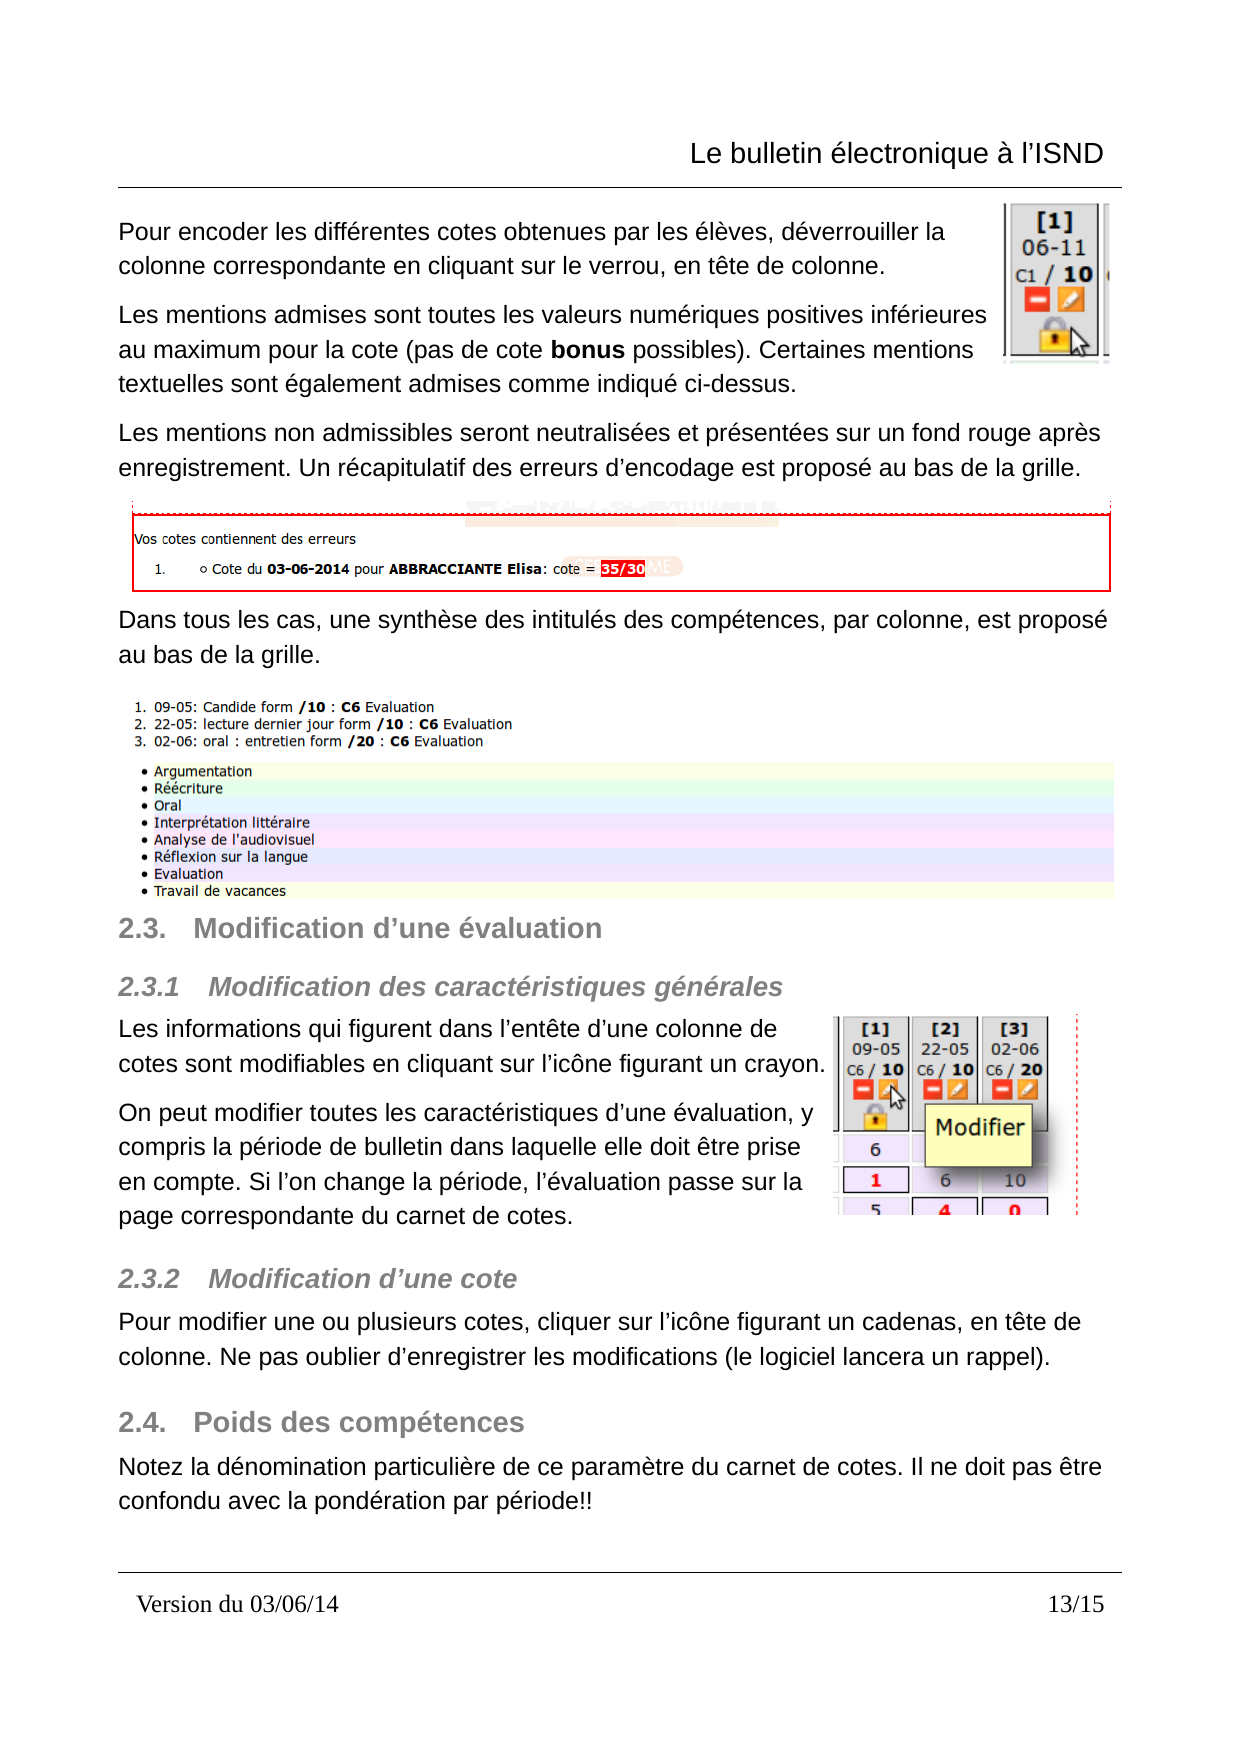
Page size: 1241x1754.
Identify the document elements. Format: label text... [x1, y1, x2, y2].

picture [118, 688, 1123, 912]
subtitle Modification d’une cote [118, 1263, 1122, 1295]
text Pour modifier une ou plusieurs cotes, cliquer sur l’icône figurant un cadenas, en tête de colonne. Ne pas oublier d’enregistrer les modifications (le logiciel lancera un rappel). [118, 1307, 1122, 1371]
text Pour encoder les différentes cotes obtenues par les élèves, déverrouiller la colonne correspondante en cliquant sur le verrou, en tête de colonne. [118, 217, 1003, 280]
text On peut modifier toutes les caractéristiques d’une évaluation, y compris la période de bulletin dans laquelle elle doit être prise en compte. Si l’on change la période, l’évaluation passe sur la page correspondante du carnet de cotes. [118, 1098, 1122, 1230]
picture [1003, 199, 1110, 364]
text Les mentions admises sont toutes les valeurs numériques positives inférieures au maximum pour la cote (pas de cote bonus possibles). Certaines mentions textuelles sont également admises comme indiqué ci-dessus. [118, 300, 1122, 398]
subtitle Poids des compétences [118, 1405, 1122, 1439]
subtitle Modification des caractéristiques générales [118, 970, 1122, 1002]
picture [118, 501, 1123, 600]
text Dans tous les cas, une synthèse des intitulés des compétences, par colonne, est proposé au bas de la grille. [118, 600, 1122, 668]
picture [833, 1014, 1098, 1215]
text Notez la dénomination particulière de ce paramètre du carnet de cotes. Il ne doit pas être confondu avec la pondération par période!! [118, 1451, 1122, 1515]
text Les informations qui figurent dans l’entête d’une colonne de cotes sont modifiables en cliquant sur l’icône figurant un crayon. [118, 1014, 833, 1078]
text Les mentions non admissibles seront neutralisées et présentées sur un fond rouge après enregistrement. Un récapitulatif des erreurs d’encodage est proposé au bas de la grille. [118, 418, 1122, 481]
subtitle Modification d’une évaluation [118, 912, 1122, 945]
